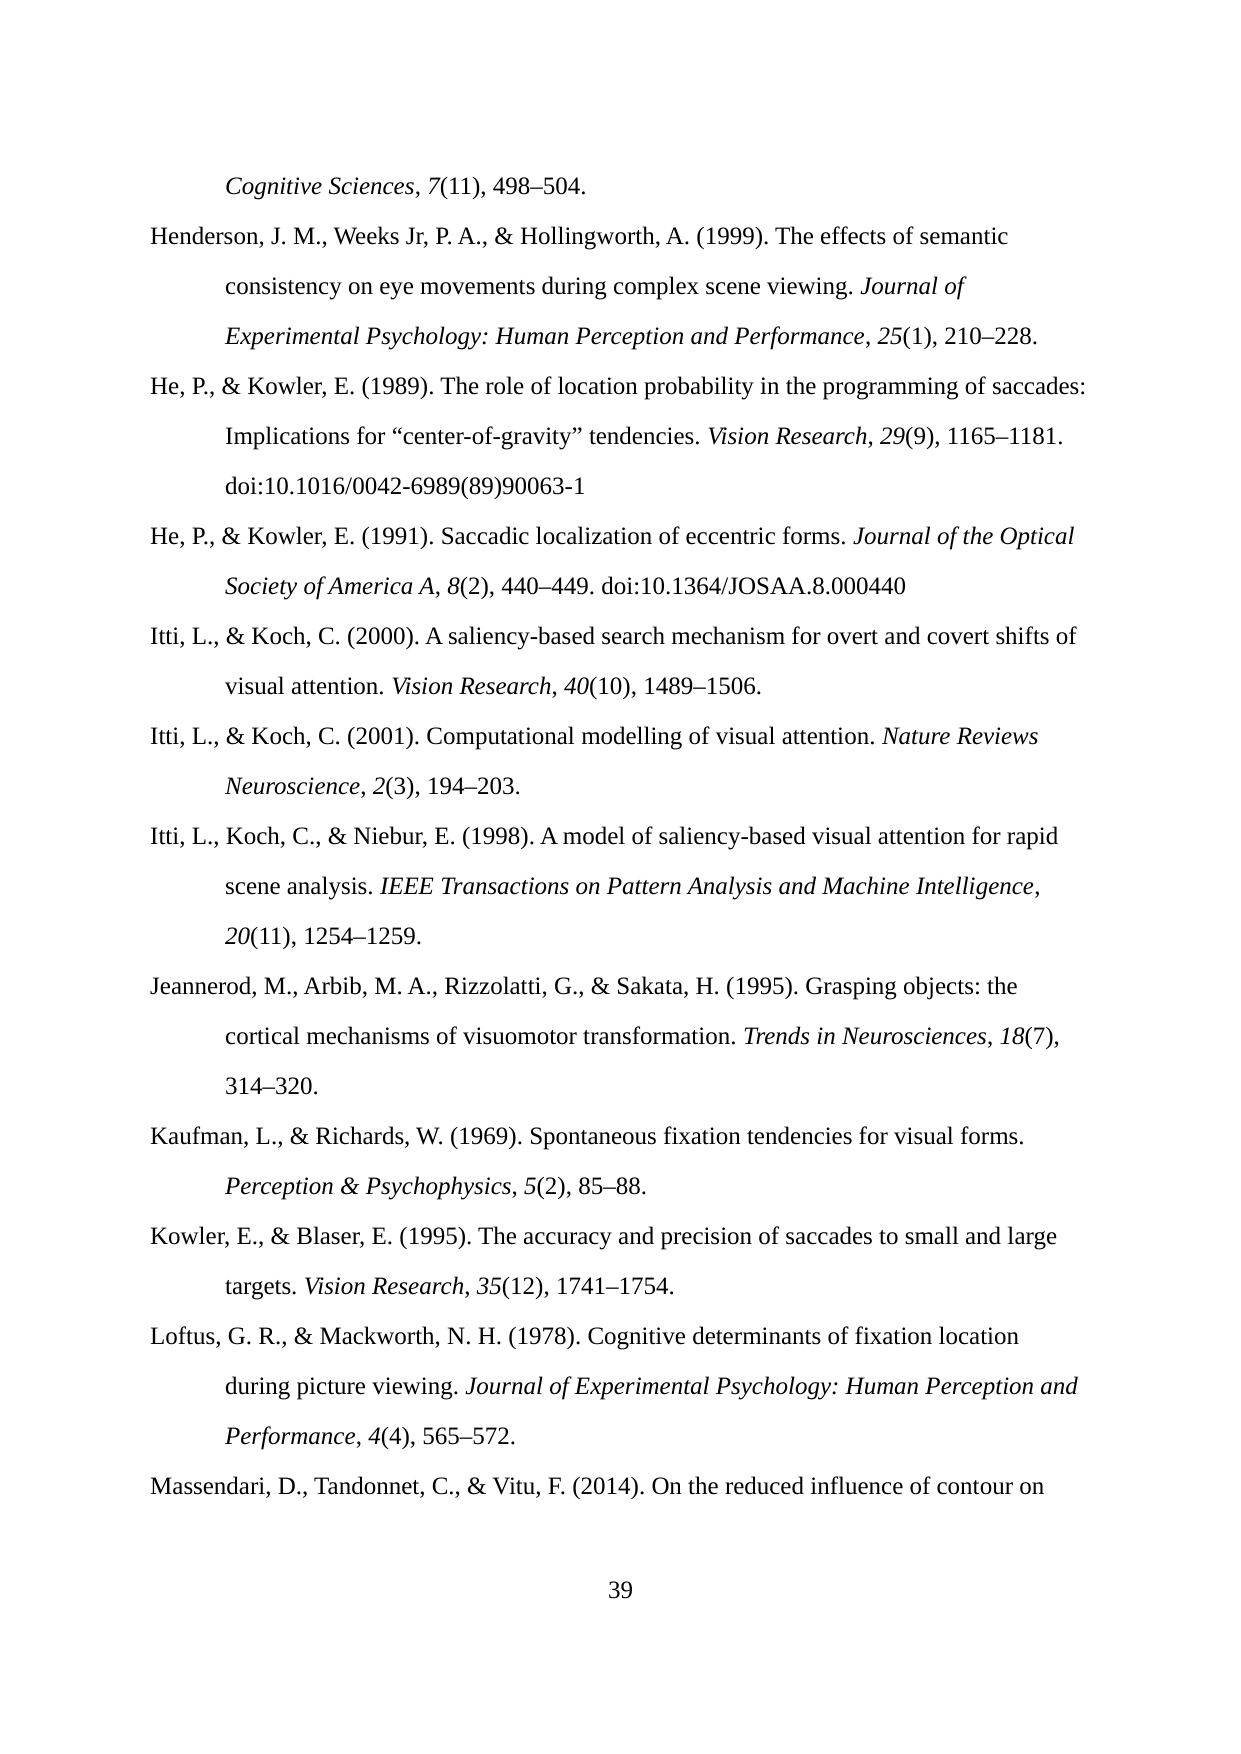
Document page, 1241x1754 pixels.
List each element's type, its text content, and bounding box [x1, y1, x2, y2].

text Massendari, D., Tandonnet, C., & Vitu, F. (2014). On the reduced influence of contour on [150, 1450, 1091, 1500]
text He, P., & Kowler, E. (1991). Saccadic localization of eccentric forms. Journal of the Optical Society of America A, 8(2), 440–449. doi:10.1364/JOSAA.8.000440 [150, 500, 1091, 600]
text Itti, L., Koch, C., & Niebur, E. (1998). A model of saliency-based visual attention for rapid scene analysis. IEEE Transactions on Pattern Analysis and Machine Intelligence, 20(11), 1254–1259. [150, 800, 1091, 950]
text Itti, L., & Koch, C. (2000). A saliency-based search mechanism for overt and covert shifts of visual attention. Vision Research, 40(10), 1489–1506. [150, 600, 1091, 700]
text Itti, L., & Koch, C. (2001). Computational modelling of visual attention. Nature Reviews Neuroscience, 2(3), 194–203. [150, 700, 1091, 800]
text He, P., & Kowler, E. (1989). The role of location probability in the programming of saccades: Implications for “center-of-gravity” tendencies. Vision Research, 29(9), 1165–1181. doi:10.1016/0042-6989(89)90063-1 [150, 350, 1091, 500]
text Cognitive Sciences, 7(11), 498–504. [150, 150, 1091, 200]
text Jeannerod, M., Arbib, M. A., Rizzolatti, G., & Sakata, H. (1995). Grasping objects: the cortical mechanisms of visuomotor transformation. Trends in Neurosciences, 18(7), 314–320. [150, 950, 1091, 1100]
text Henderson, J. M., Weeks Jr, P. A., & Hollingworth, A. (1999). The effects of semantic consistency on eye movements during complex scene viewing. Journal of Experimental Psychology: Human Perception and Performance, 25(1), 210–228. [150, 200, 1091, 350]
text Kaufman, L., & Richards, W. (1969). Spontaneous fixation tendencies for visual forms. Perception & Psychophysics, 5(2), 85–88. [150, 1100, 1091, 1200]
text Kowler, E., & Blaser, E. (1995). The accuracy and precision of saccades to small and large targets. Vision Research, 35(12), 1741–1754. [150, 1200, 1091, 1300]
text Loftus, G. R., & Mackworth, N. H. (1978). Cognitive determinants of fixation location during picture viewing. Journal of Experimental Psychology: Human Perception and Performance, 4(4), 565–572. [150, 1300, 1091, 1450]
